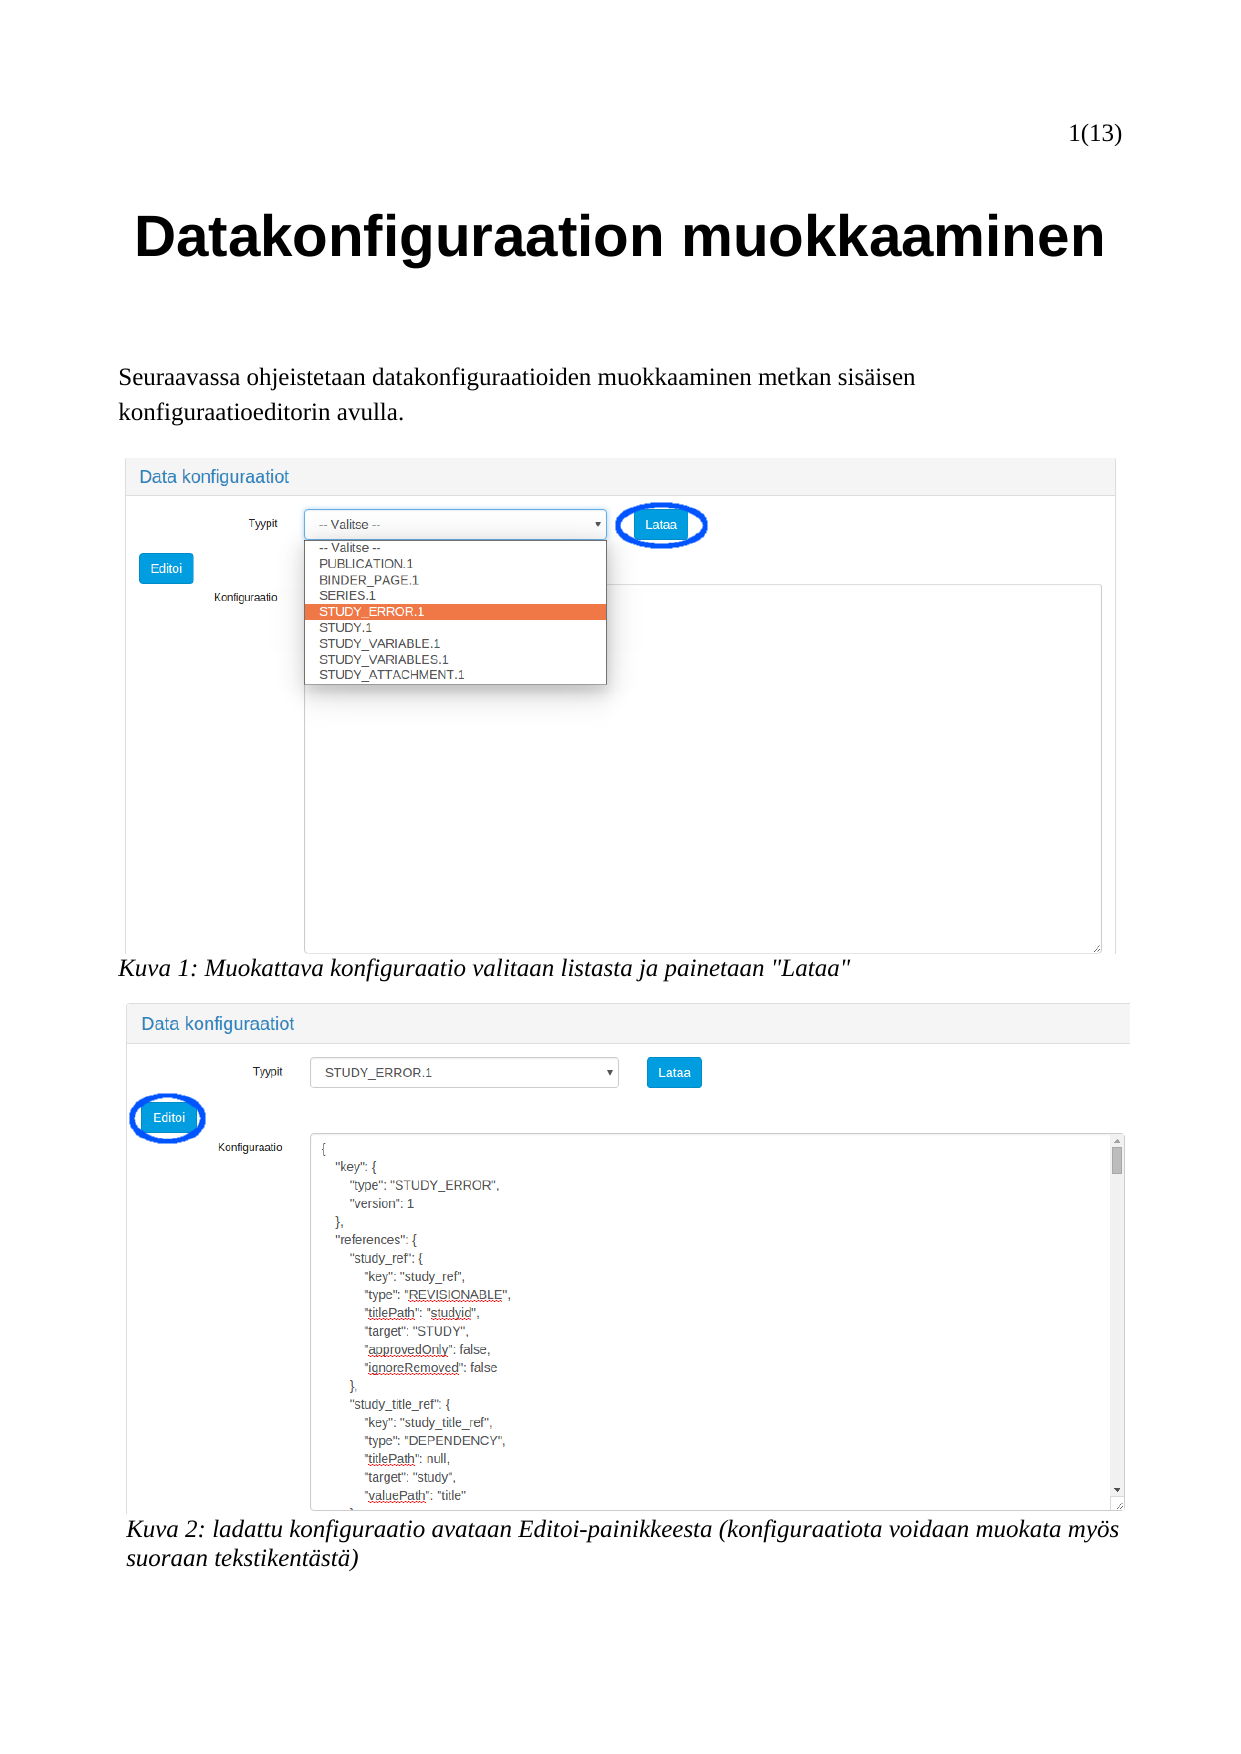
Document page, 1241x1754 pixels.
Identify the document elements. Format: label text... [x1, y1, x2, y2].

text Kuva 2: ladattu konfiguraatio avataan Editoi-painikkeesta (konfiguraatiota voidaan muokata myös suoraan tekstikentästä) [126, 1514, 1130, 1572]
title Datakonfiguraation muokkaaminen [118, 201, 1122, 268]
picture [118, 458, 1123, 954]
picture [126, 1003, 1130, 1514]
text Seuraavassa ohjeistetaan datakonfiguraatioiden muokkaaminen metkan sisäisen konfiguraatioeditorin avulla. [118, 362, 1122, 425]
text Kuva 1: Muokattava konfiguraatio valitaan listasta ja painetaan "Lataa" [118, 954, 1122, 982]
